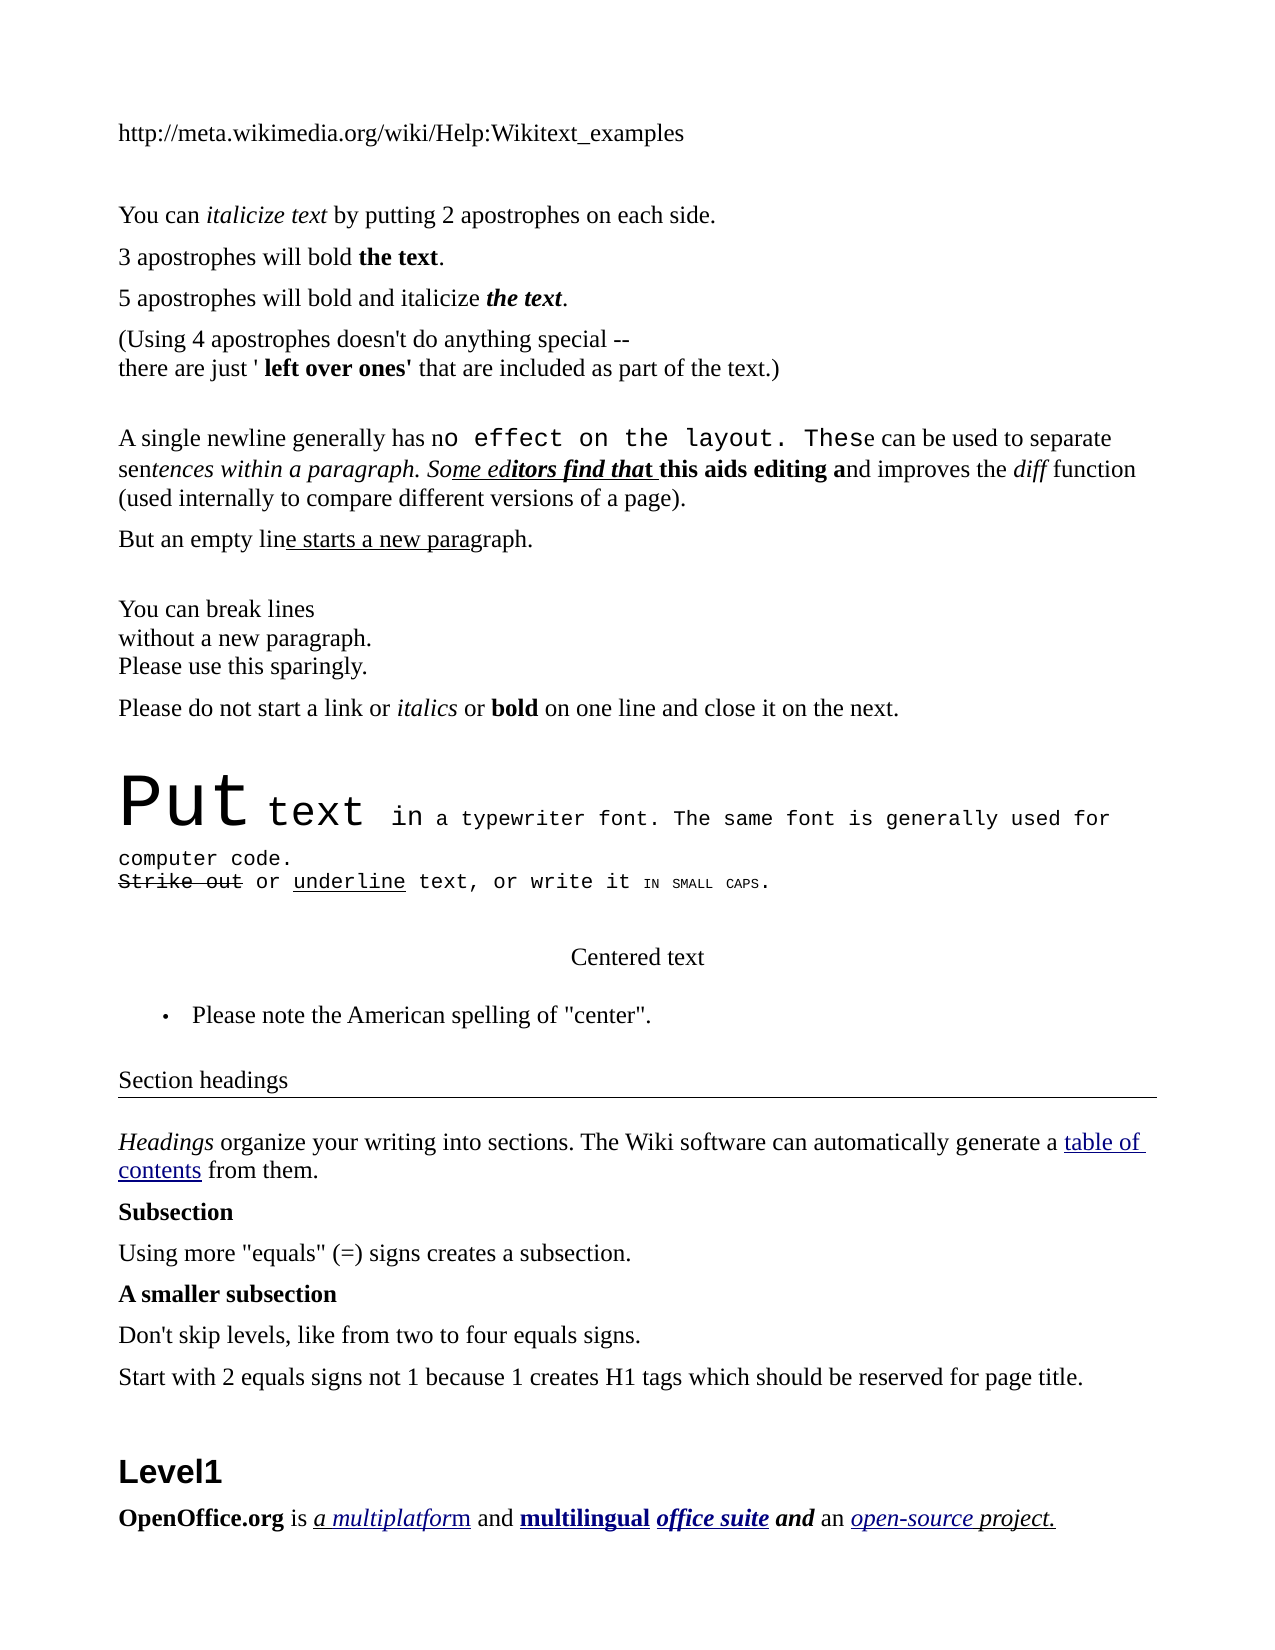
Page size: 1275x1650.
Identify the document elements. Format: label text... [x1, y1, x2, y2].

text Headings organize your writing into sections. The Wiki software can automatically generate a table of contents from them. [118, 1127, 1157, 1184]
text Section headings [118, 1065, 1157, 1097]
text Don't skip levels, like from two to four equals signs. [118, 1320, 1157, 1349]
text A single newline generally has no effect on the layout. These can be used to separate sentences within a paragraph. Some editors find that this aids editing and improves the diff function (used internally to compare different versions of a page). [118, 423, 1157, 511]
text 3 apostrophes will bold the text. [118, 242, 1157, 271]
text Put text in a typewriter font. The same font is generally used for computer code. [118, 763, 1157, 871]
text Centered text [118, 942, 1157, 971]
text A smaller subsection [118, 1279, 1157, 1308]
text Subsection [118, 1197, 1157, 1225]
text Using more "equals" (=) signs creates a subsection. [118, 1238, 1157, 1267]
text http://meta.wikimedia.org/wiki/Help:Wikitext_examples [118, 118, 1157, 147]
subtitle Level1 [118, 1452, 1157, 1490]
text Please do not start a link or italics or bold on one line and close it on the next. [118, 693, 1157, 721]
text OpenOffice.org is a multiplatform and multilingual office suite and an open-source project. [118, 1503, 1157, 1531]
text You can break lines without a new paragraph. Please use this sparingly. [118, 594, 1157, 680]
text 5 apostrophes will bold and italicize the text. [118, 283, 1157, 312]
text (Using 4 apostrophes doesn't do anything special -- there are just ' left over ones' that are included as part of the text.) [118, 324, 1157, 382]
text Strike out or underline text, or write it in small caps. [118, 871, 1157, 895]
text Start with 2 equals signs not 1 because 1 creates H1 tags which should be reserved for page title. [118, 1362, 1157, 1390]
text You can italicize text by putting 2 apostrophes on each side. [118, 201, 1157, 229]
text But an empty line starts a new paragraph. [118, 524, 1157, 553]
list Please note the American spelling of "center". [162, 1001, 1157, 1029]
